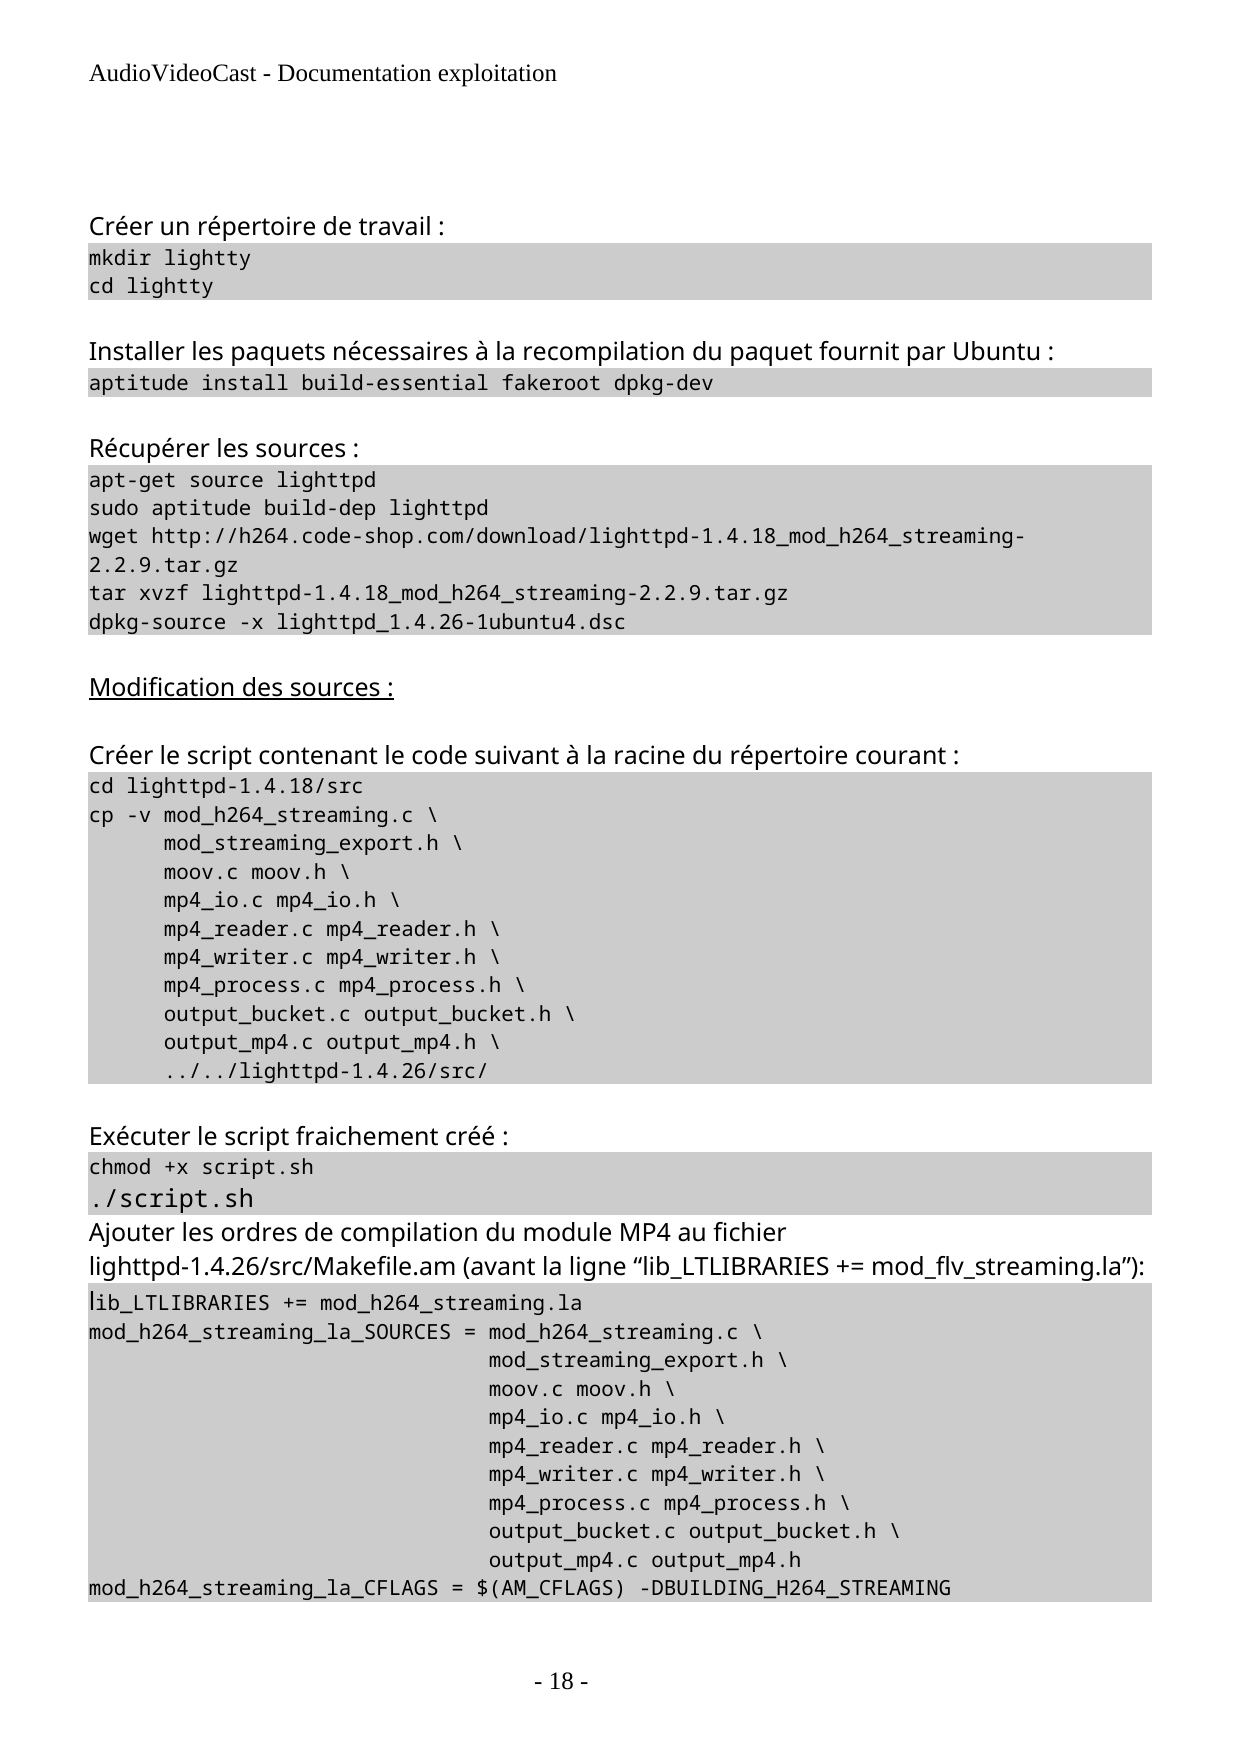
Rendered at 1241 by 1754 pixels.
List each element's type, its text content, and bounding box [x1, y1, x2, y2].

text mp4_io.c mp4_io.h \ [88, 885, 1152, 914]
text Récupérer les sources : [88, 431, 1152, 465]
text Créer un répertoire de travail : [88, 209, 1152, 243]
text ../../lighttpd-1.4.26/src/ [88, 1056, 1152, 1084]
text Modification des sources : [88, 669, 1152, 703]
text mp4_reader.c mp4_reader.h \ [88, 914, 1152, 942]
text mp4_reader.c mp4_reader.h \ [88, 1431, 1152, 1459]
text output_mp4.c output_mp4.h [88, 1545, 1152, 1573]
text Ajouter les ordres de compilation du module MP4 au fichier lighttpd-1.4.26/src/Makefile.am (avant la ligne “lib_LTLIBRARIES += mod_flv_streaming.la”): [88, 1215, 1152, 1283]
text mkdir lightty [88, 243, 1152, 272]
text Installer les paquets nécessaires à la recompilation du paquet fournit par Ubuntu : [88, 334, 1152, 368]
text moov.c moov.h \ [88, 1374, 1152, 1402]
text mp4_writer.c mp4_writer.h \ [88, 1459, 1152, 1488]
text tar xvzf lighttpd-1.4.18_mod_h264_streaming-2.2.9.tar.gz [88, 578, 1152, 607]
text output_mp4.c output_mp4.h \ [88, 1027, 1152, 1056]
text apt-get source lighttpd [88, 465, 1152, 493]
text cd lightty [88, 272, 1152, 300]
text mp4_writer.c mp4_writer.h \ [88, 942, 1152, 971]
text ./script.sh [88, 1181, 1152, 1215]
text Créer le script contenant le code suivant à la racine du répertoire courant : [88, 737, 1152, 772]
text mod_h264_streaming_la_SOURCES = mod_h264_streaming.c \ [88, 1317, 1152, 1346]
text cd lighttpd-1.4.18/src [88, 772, 1152, 800]
text dpkg-source -x lighttpd_1.4.26-1ubuntu4.dsc [88, 607, 1152, 635]
text mp4_process.c mp4_process.h \ [88, 1488, 1152, 1516]
text mod_streaming_export.h \ [88, 828, 1152, 857]
text output_bucket.c output_bucket.h \ [88, 1516, 1152, 1545]
text mod_h264_streaming_la_CFLAGS = $(AM_CFLAGS) -DBUILDING_H264_STREAMING [88, 1573, 1152, 1602]
text cp -v mod_h264_streaming.c \ [88, 800, 1152, 828]
text mp4_io.c mp4_io.h \ [88, 1402, 1152, 1431]
text mp4_process.c mp4_process.h \ [88, 971, 1152, 999]
text wget http://h264.code-shop.com/download/lighttpd-1.4.18_mod_h264_streaming-2.2.9.tar.gz [88, 522, 1152, 578]
text sudo aptitude build-dep lighttpd [88, 493, 1152, 522]
text output_bucket.c output_bucket.h \ [88, 999, 1152, 1027]
text mod_streaming_export.h \ [88, 1346, 1152, 1374]
text Exécuter le script fraichement créé : [88, 1118, 1152, 1152]
text chmod +x script.sh [88, 1152, 1152, 1181]
text moov.c moov.h \ [88, 857, 1152, 885]
text lib_LTLIBRARIES += mod_h264_streaming.la [88, 1283, 1152, 1317]
text aptitude install build-essential fakeroot dpkg-dev [88, 368, 1152, 397]
